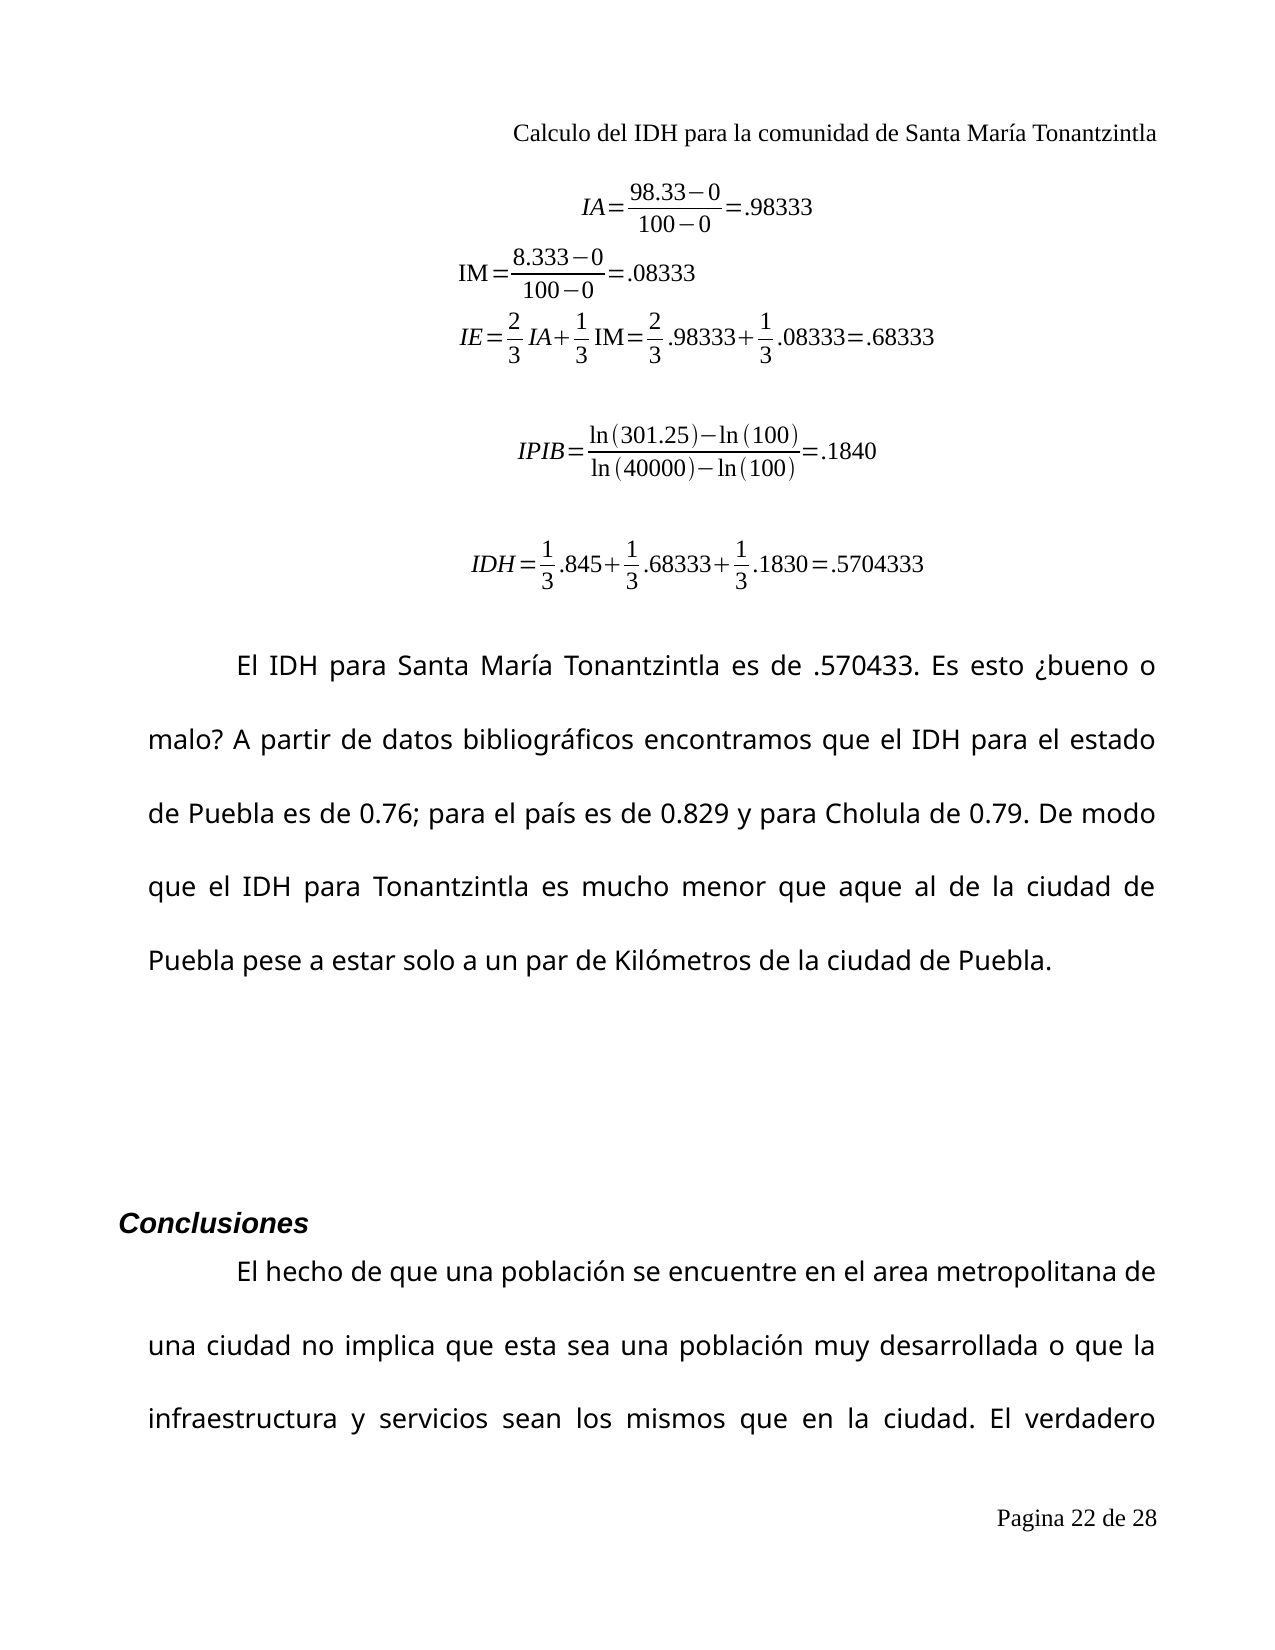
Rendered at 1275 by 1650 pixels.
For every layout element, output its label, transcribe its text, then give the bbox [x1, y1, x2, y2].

text El IDH para Santa María Tonantzintla es de .570433. Es esto ¿bueno o malo? A partir de datos bibliográficos encontramos que el IDH para el estado de Puebla es de 0.76; para el país es de 0.829 y para Cholula de 0.79. De modo que el IDH para Tonantzintla es mucho menor que aque al de la ciudad de Puebla pese a estar solo a un par de Kilómetros de la ciudad de Puebla. [148, 647, 1157, 978]
text El hecho de que una población se encuentre en el area metropolitana de una ciudad no implica que esta sea una población muy desarrollada o que la infraestructura y servicios sean los mismos que en la ciudad. El verdadero [148, 1252, 1157, 1437]
subtitle Conclusiones [118, 1206, 1157, 1240]
